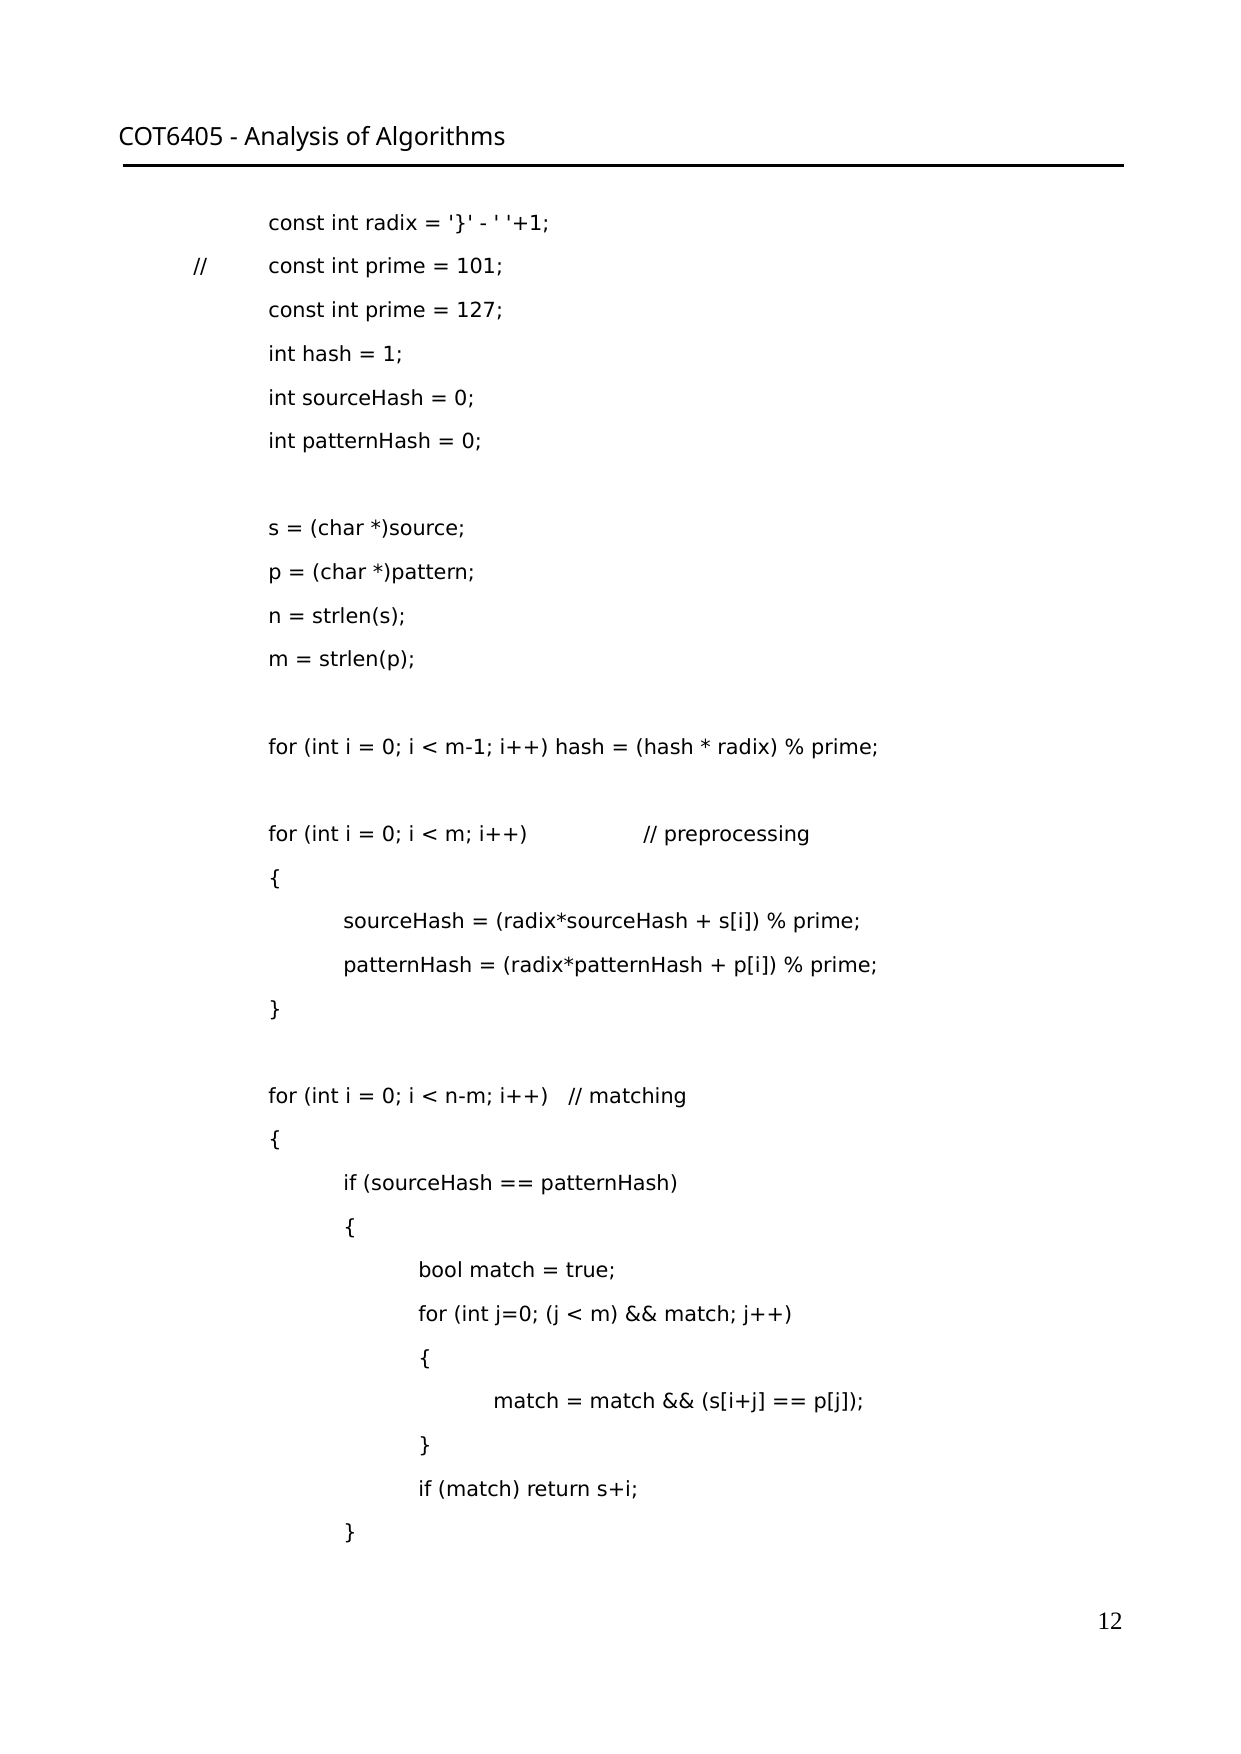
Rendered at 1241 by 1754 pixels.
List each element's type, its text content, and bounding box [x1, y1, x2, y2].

text p = (char *)pattern; [193, 560, 1122, 584]
text n = strlen(s); [193, 604, 1122, 628]
text for (int i = 0; i < m; i++) // preprocessing [193, 822, 1122, 846]
text m = strlen(p); [193, 647, 1122, 672]
text for (int j=0; (j < m) && match; j++) [193, 1302, 1122, 1326]
text if (sourceHash == patternHash) [193, 1171, 1122, 1195]
text { [193, 1346, 1122, 1370]
text { [193, 866, 1122, 890]
text { [193, 1127, 1122, 1152]
text bool match = true; [193, 1258, 1122, 1283]
text match = match && (s[i+j] == p[j]); [193, 1389, 1122, 1414]
text patternHash = (radix*patternHash + p[i]) % prime; [193, 953, 1122, 977]
text const int radix = '}' - ' '+1; [193, 211, 1122, 235]
text int patternHash = 0; [193, 429, 1122, 453]
text sourceHash = (radix*sourceHash + s[i]) % prime; [193, 909, 1122, 933]
text if (match) return s+i; [193, 1477, 1122, 1501]
text for (int i = 0; i < n-m; i++) // matching [193, 1084, 1122, 1108]
text } [193, 997, 1122, 1021]
text s = (char *)source; [193, 516, 1122, 541]
text { [193, 1215, 1122, 1239]
text // const int prime = 101; [193, 254, 1122, 279]
text } [193, 1433, 1122, 1457]
text const int prime = 127; [193, 298, 1122, 322]
text for (int i = 0; i < m-1; i++) hash = (hash * radix) % prime; [193, 735, 1122, 759]
text } [193, 1520, 1122, 1544]
text int sourceHash = 0; [193, 386, 1122, 410]
text int hash = 1; [193, 342, 1122, 366]
